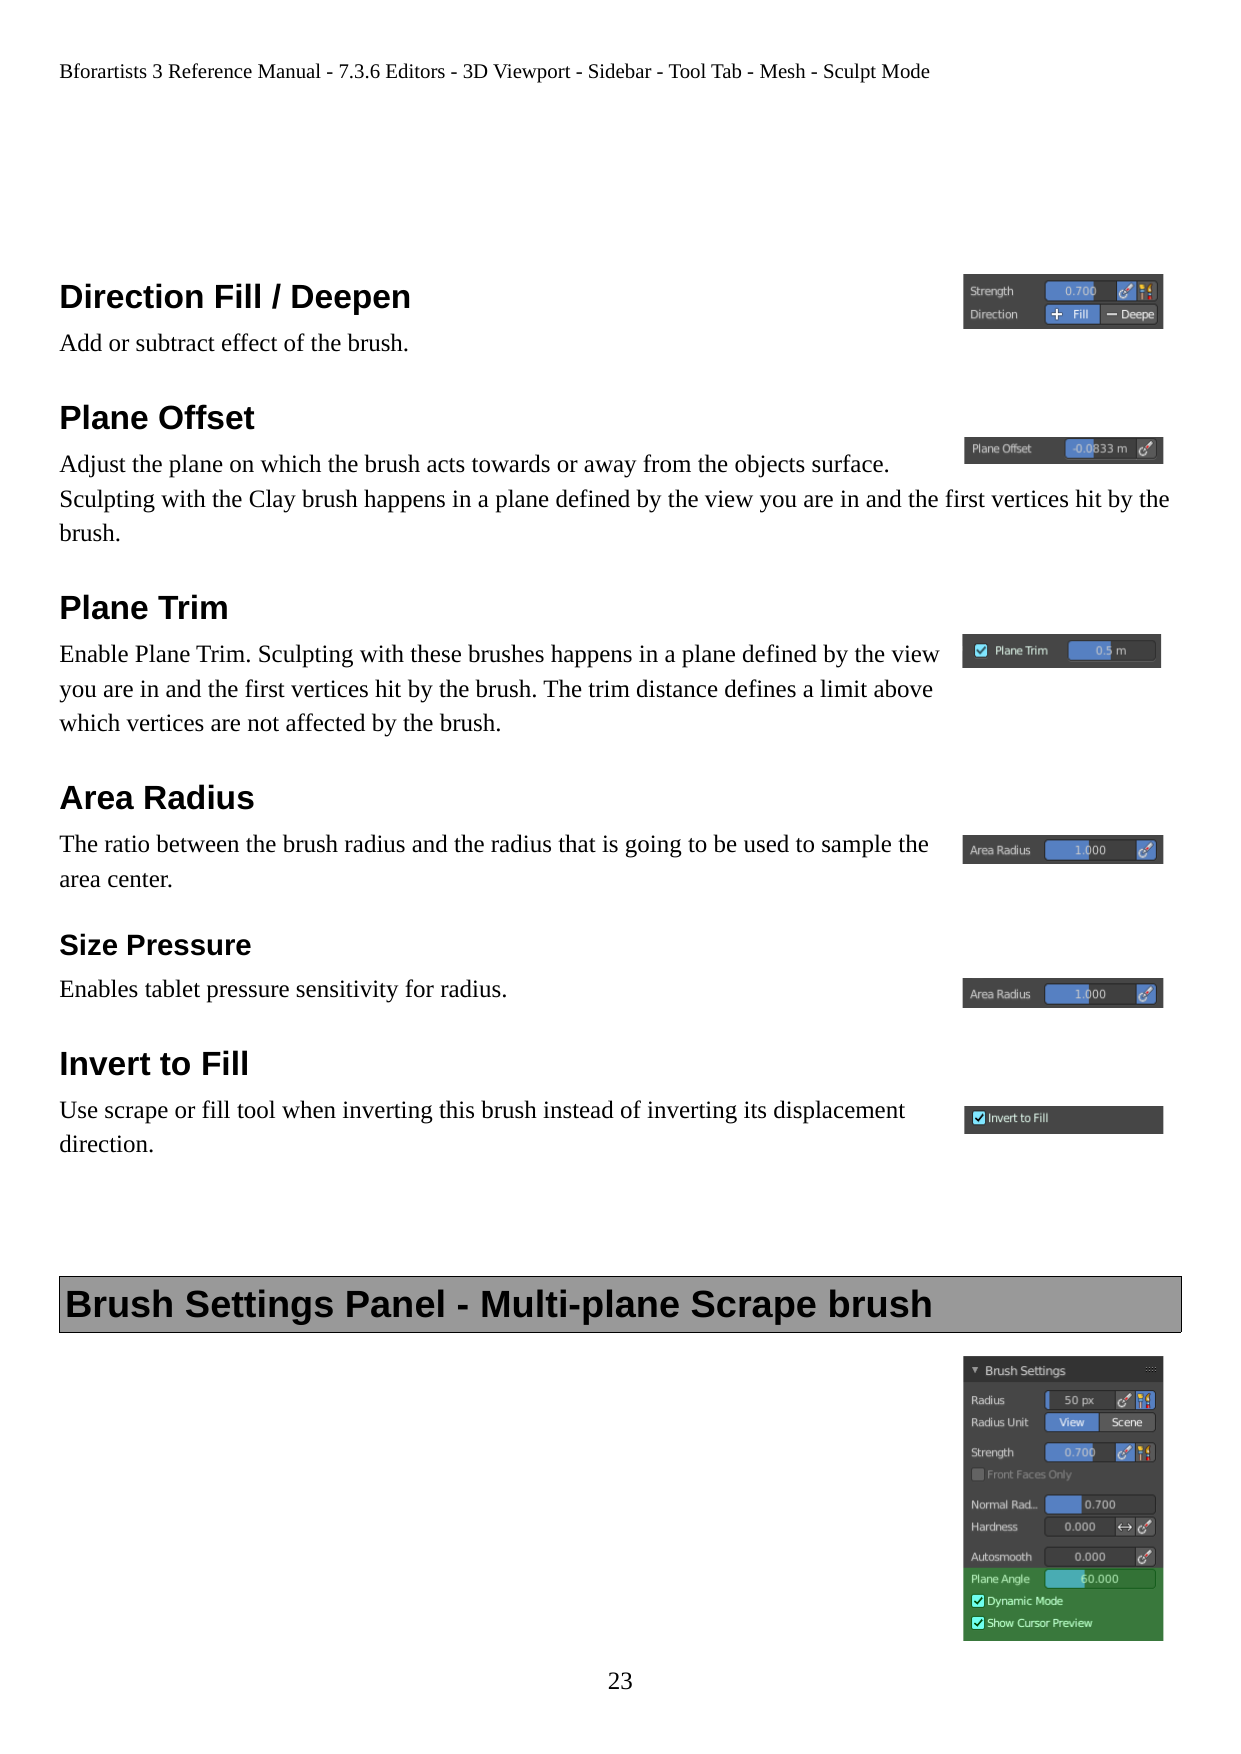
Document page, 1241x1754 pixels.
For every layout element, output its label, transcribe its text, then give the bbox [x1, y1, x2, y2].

picture [964, 437, 1164, 464]
subtitle Direction Fill / Deepen [59, 277, 963, 316]
text Add or subtract effect of the brush. [59, 328, 1181, 357]
picture [963, 1356, 1164, 1641]
subtitle [1164, 277, 1181, 316]
picture [962, 835, 1164, 864]
text Use scrape or fill tool when inverting this brush instead of inverting its displacement direction. [59, 1095, 1181, 1158]
table_header Brush Settings Panel - Multi-plane Scrape brush [60, 1277, 1181, 1332]
text Adjust the plane on which the brush acts towards or away from the objects surface. Sculpting with the Clay brush happens in a plane defined by the view you are in and the first vertices hit by the brush. [59, 449, 1181, 547]
picture [963, 274, 1164, 329]
subtitle Plane Offset [59, 398, 1181, 437]
picture [964, 1106, 1164, 1134]
picture [962, 978, 1164, 1008]
subtitle Invert to Fill [59, 1044, 1181, 1082]
picture [962, 634, 1162, 668]
text Enable Plane Trim. Sculpting with these brushes happens in a plane defined by the view you are in and the first vertices hit by the brush. The trim distance defines a limit above which vertices are not affected by the brush. [59, 639, 1181, 737]
text Enables tablet pressure sensitivity for radius. [59, 974, 1181, 1002]
subtitle Plane Trim [59, 588, 1181, 627]
subtitle Area Radius [59, 778, 1181, 817]
text The ratio between the brush radius and the radius that is going to be used to sample the area center. [59, 829, 1181, 893]
subtitle Size Pressure [59, 927, 1181, 961]
